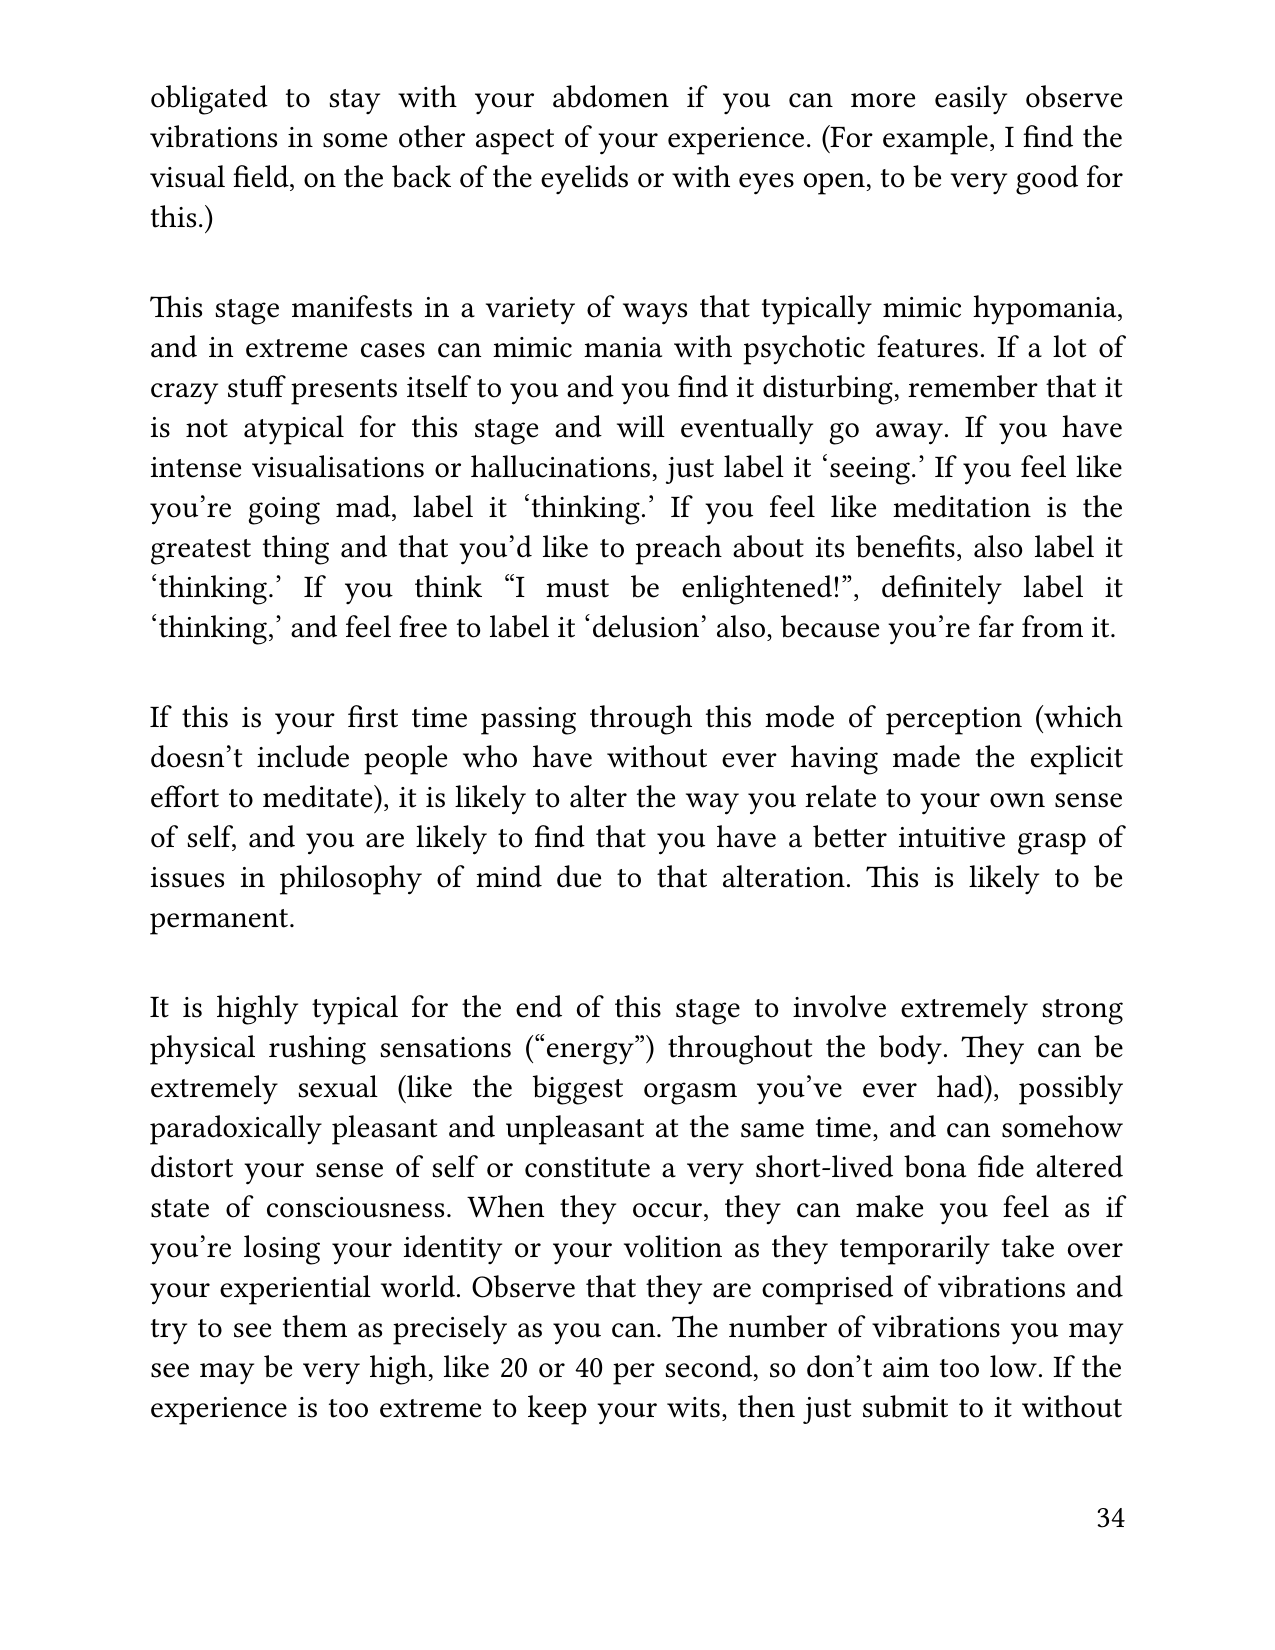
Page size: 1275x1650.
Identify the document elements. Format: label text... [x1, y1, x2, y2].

text This stage manifests in a variety of ways that typically mimic hypomania, and in extreme cases can mimic mania with psychotic features. If a lot of crazy stuff presents itself to you and you find it disturbing, remember that it is not atypical for this stage and will eventually go away. If you have intense visualisations or hallucinations, just label it ‘seeing.’ If you feel like you’re going mad, label it ‘thinking.’ If you feel like meditation is the greatest thing and that you’d like to preach about its benefits, also label it ‘thinking.’ If you think “I must be enlightened!”, definitely label it ‘thinking,’ and feel free to label it ‘delusion’ also, because you’re far from it. [150, 285, 1125, 645]
text obligated to stay with your abdomen if you can more easily observe vibrations in some other aspect of your experience. (For example, I find the visual field, on the back of the eyelids or with eyes open, to be very good for this.) [150, 75, 1125, 235]
text If this is your first time passing through this mode of perception (which doesn’t include people who have without ever having made the explicit effort to meditate), it is likely to alter the way you relate to your own sense of self, and you are likely to find that you have a better intuitive grasp of issues in philosophy of mind due to that alteration. This is likely to be permanent. [150, 695, 1125, 935]
text It is highly typical for the end of this stage to involve extremely strong physical rushing sensations (“energy”) throughout the body. They can be extremely sexual (like the biggest orgasm you’ve ever had), possibly paradoxically pleasant and unpleasant at the same time, and can somehow distort your sense of self or constitute a very short-lived bona fide altered state of consciousness. When they occur, they can make you feel as if you’re losing your identity or your volition as they temporarily take over your experiential world. Observe that they are comprised of vibrations and try to see them as precisely as you can. The number of vibrations you may see may be very high, like 20 or 40 per second, so don’t aim too low. If the experience is too extreme to keep your wits, then just submit to it without [150, 985, 1125, 1425]
